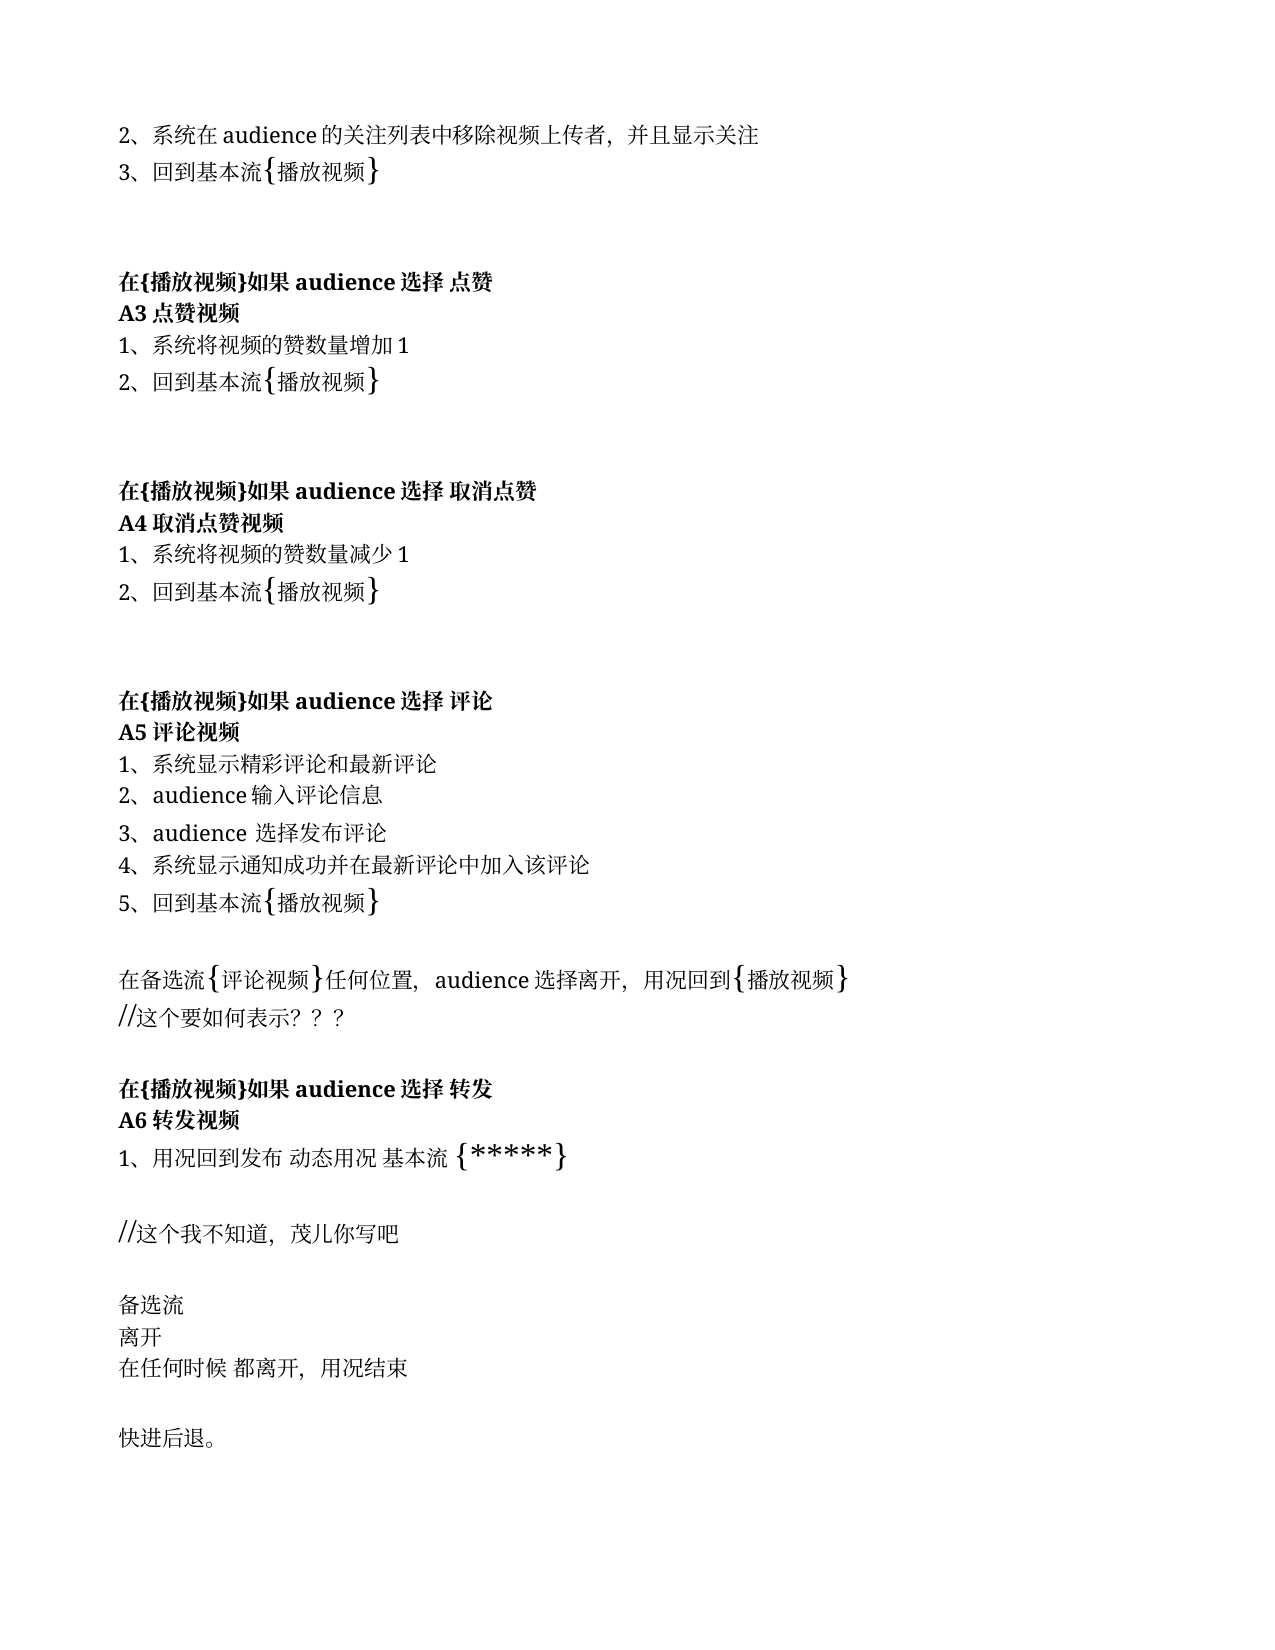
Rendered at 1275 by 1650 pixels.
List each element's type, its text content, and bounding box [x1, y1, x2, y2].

text 5、回到基本流{播放视频} [118, 880, 1157, 918]
text 快进后退。 [118, 1421, 1157, 1452]
text 2、系统在audience的关注列表中移除视频上传者，并且显示关注 [118, 118, 1157, 150]
text 备选流 [118, 1288, 1157, 1320]
text 在{播放视频}如果audience选择 取消点赞 [118, 474, 1157, 506]
text 在{播放视频}如果audience选择 转发 [118, 1072, 1157, 1103]
text A4 取消点赞视频 [118, 506, 1157, 537]
text 2、audience输入评论信息 [118, 779, 1157, 810]
text 在备选流{评论视频}任何位置，audience选择离开，用况回到{播放视频} [118, 957, 1157, 995]
text 1、用况回到发布 动态用况 基本流 {*****} [118, 1135, 1157, 1173]
text 2、回到基本流{播放视频} [118, 569, 1157, 607]
text 3、audience 选择发布评论 [118, 810, 1157, 849]
text 在{播放视频}如果audience选择 评论 [118, 684, 1157, 716]
text A5 评论视频 [118, 716, 1157, 747]
text 4、系统显示通知成功并在最新评论中加入该评论 [118, 849, 1157, 880]
text //这个我不知道，茂儿你写吧 [118, 1212, 1157, 1250]
text 在任何时候 都离开，用况结束 [118, 1351, 1157, 1383]
text 1、系统将视频的赞数量增加1 [118, 328, 1157, 359]
text A3 点赞视频 [118, 296, 1157, 328]
text 1、系统将视频的赞数量减少1 [118, 537, 1157, 569]
text A6 转发视频 [118, 1103, 1157, 1135]
text 1、系统显示精彩评论和最新评论 [118, 747, 1157, 779]
text 在{播放视频}如果audience选择 点赞 [118, 265, 1157, 296]
text 3、回到基本流{播放视频} [118, 150, 1157, 188]
text 2、回到基本流{播放视频} [118, 359, 1157, 398]
text //这个要如何表示？？？ [118, 995, 1157, 1033]
text 离开 [118, 1320, 1157, 1351]
